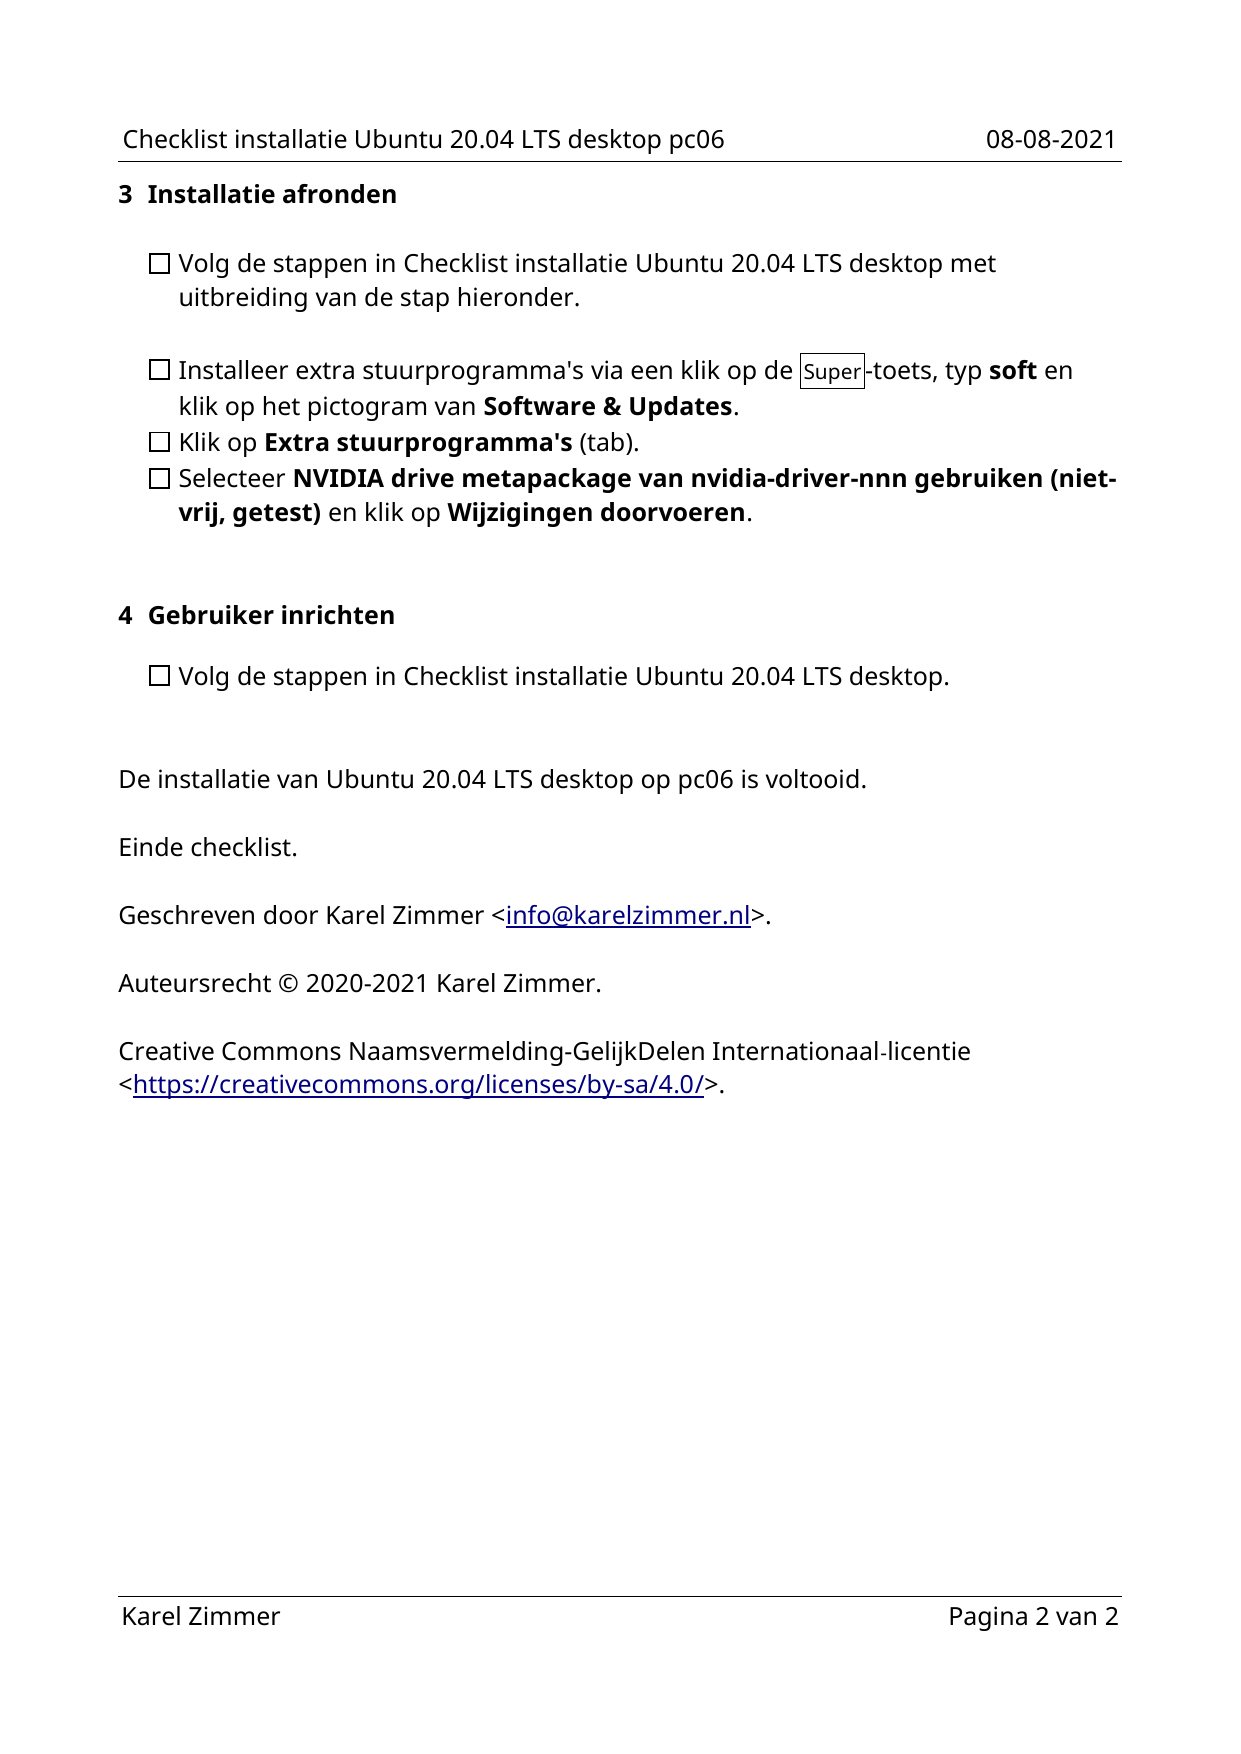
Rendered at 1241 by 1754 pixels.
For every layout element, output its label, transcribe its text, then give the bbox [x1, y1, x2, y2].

table_header Volg de stappen in Checklist installatie Ubuntu 20.04 LTS desktop. [177, 658, 1120, 694]
table_cell Installeer extra stuurprogramma's via een klik op de Super-toets, typ soft en klik op het pictogram van Software & Updates. [177, 351, 1120, 424]
text De installatie van Ubuntu 20.04 LTS desktop op pc06 is voltooid. [118, 762, 1122, 796]
table_cell [141, 315, 177, 351]
table_header Volg de stappen in Checklist installatie Ubuntu 20.04 LTS desktop met uitbreiding van de stap hieronder. [177, 245, 1120, 315]
text Creative Commons Naamsvermelding-GelijkDelen Internationaal-licentie <https://creativecommons.org/licenses/by-sa/4.0/>. [118, 1033, 1122, 1101]
list Installatie afronden [118, 177, 1122, 211]
text Geschreven door Karel Zimmer <info@karelzimmer.nl>. [118, 898, 1122, 932]
text Auteursrecht © 2020-2021 Karel Zimmer. [118, 966, 1122, 999]
table_cell [141, 351, 177, 424]
table_cell [141, 424, 177, 460]
table_header [141, 658, 177, 694]
table_cell Klik op Extra stuurprogramma's (tab). [177, 424, 1120, 460]
table_cell Selecteer NVIDIA drive metapackage van nvidia-driver-nnn gebruiken (niet-vrij, getest) en klik op Wijzigingen doorvoeren. [177, 460, 1120, 530]
table_cell [141, 460, 177, 530]
table_header [141, 245, 177, 315]
text Einde checklist. [118, 830, 1122, 898]
table_cell [177, 315, 1120, 351]
list Gebruiker inrichten [118, 598, 1122, 632]
